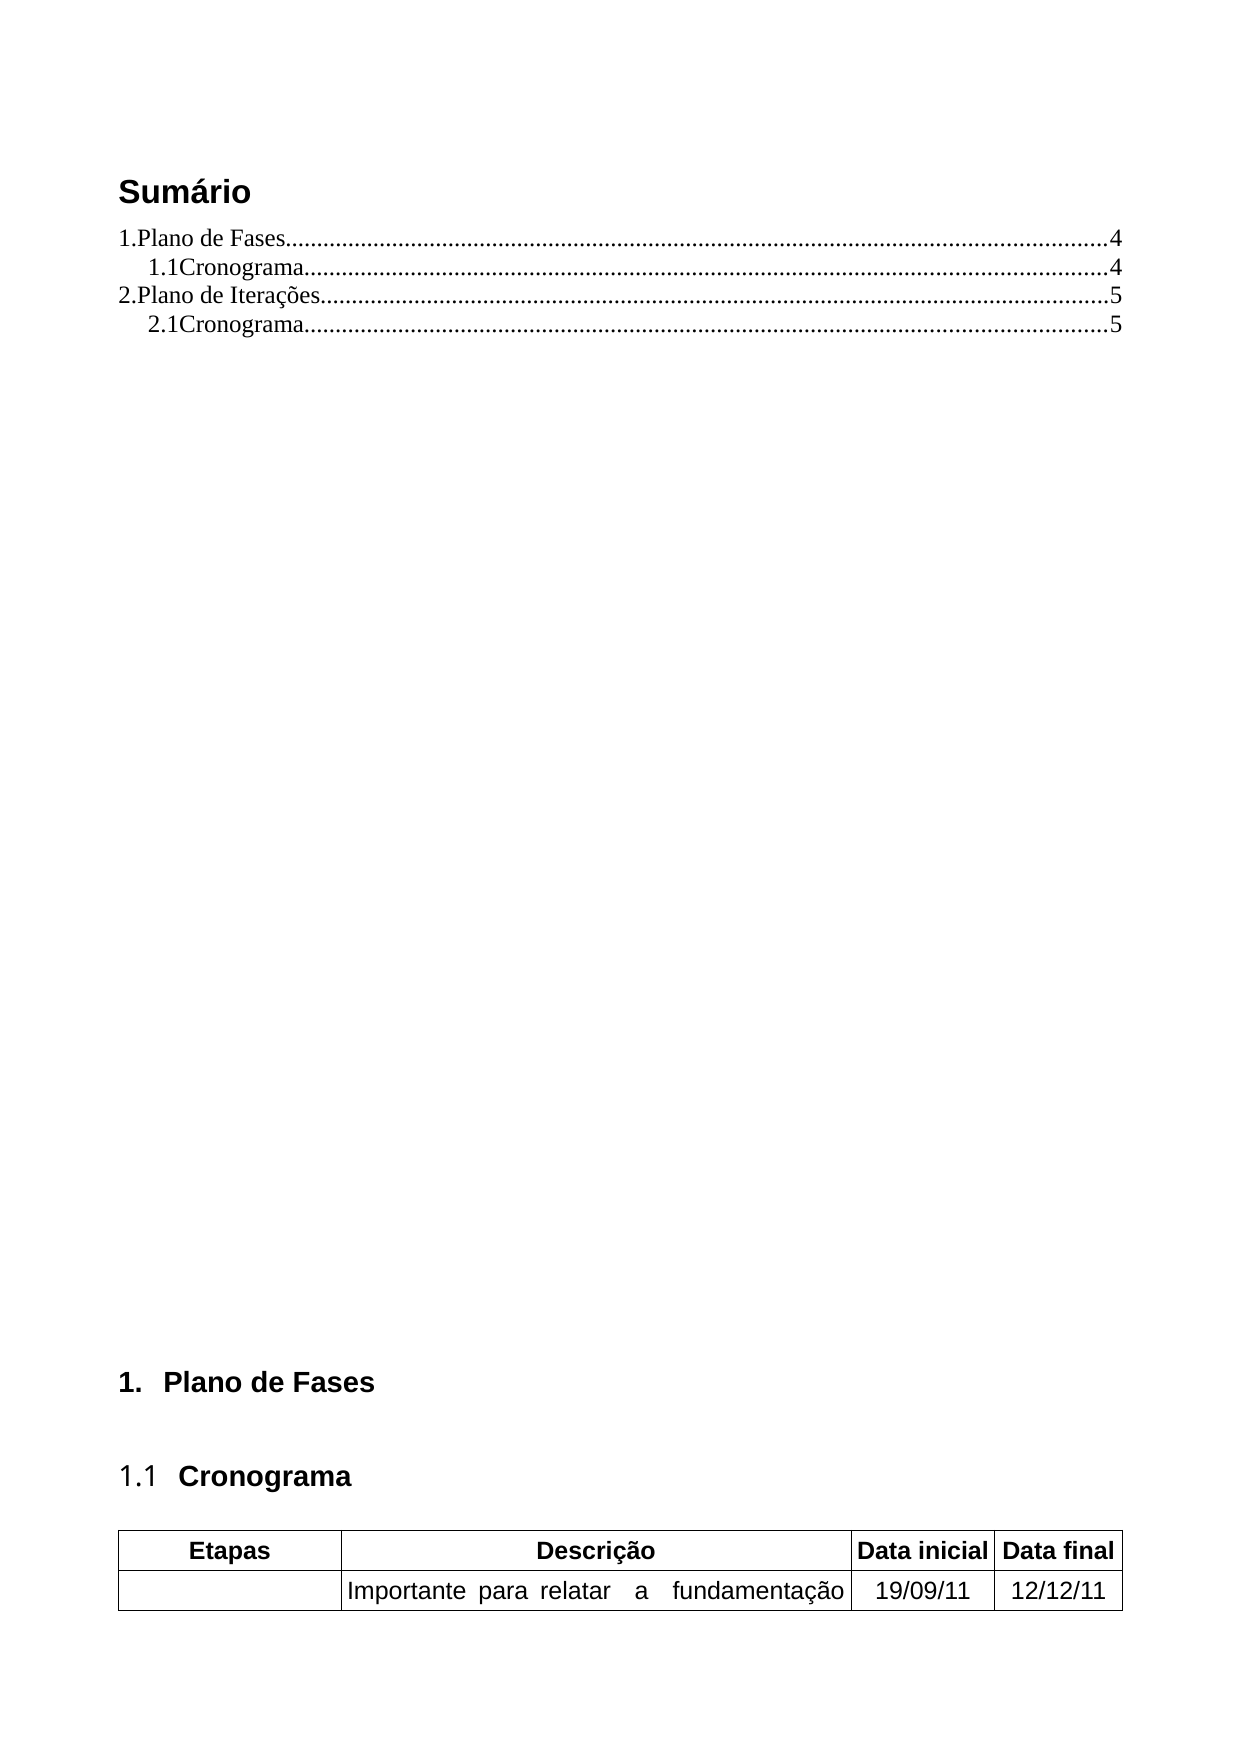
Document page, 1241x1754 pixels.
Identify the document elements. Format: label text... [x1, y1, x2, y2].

table_cell Importante para relatar a fundamentação [342, 1571, 851, 1610]
table_header Data inicial [852, 1531, 994, 1570]
table_cell 19/09/11 [852, 1571, 994, 1610]
table_cell 12/12/11 [995, 1571, 1122, 1610]
table_header Descrição [342, 1531, 851, 1570]
subtitle Plano de Fases [118, 1365, 1122, 1399]
text 2.1Cronograma 5 [148, 309, 1122, 338]
subtitle Sumário [118, 172, 1122, 210]
text 2.Plano de Iterações 5 [118, 280, 1122, 309]
table_cell [119, 1571, 341, 1610]
text 1.1Cronograma 4 [148, 252, 1122, 280]
subtitle Cronograma [118, 1455, 1122, 1495]
text 1.Plano de Fases 4 [118, 223, 1122, 252]
table_header Etapas [119, 1531, 341, 1570]
table_header Data final [995, 1531, 1122, 1570]
